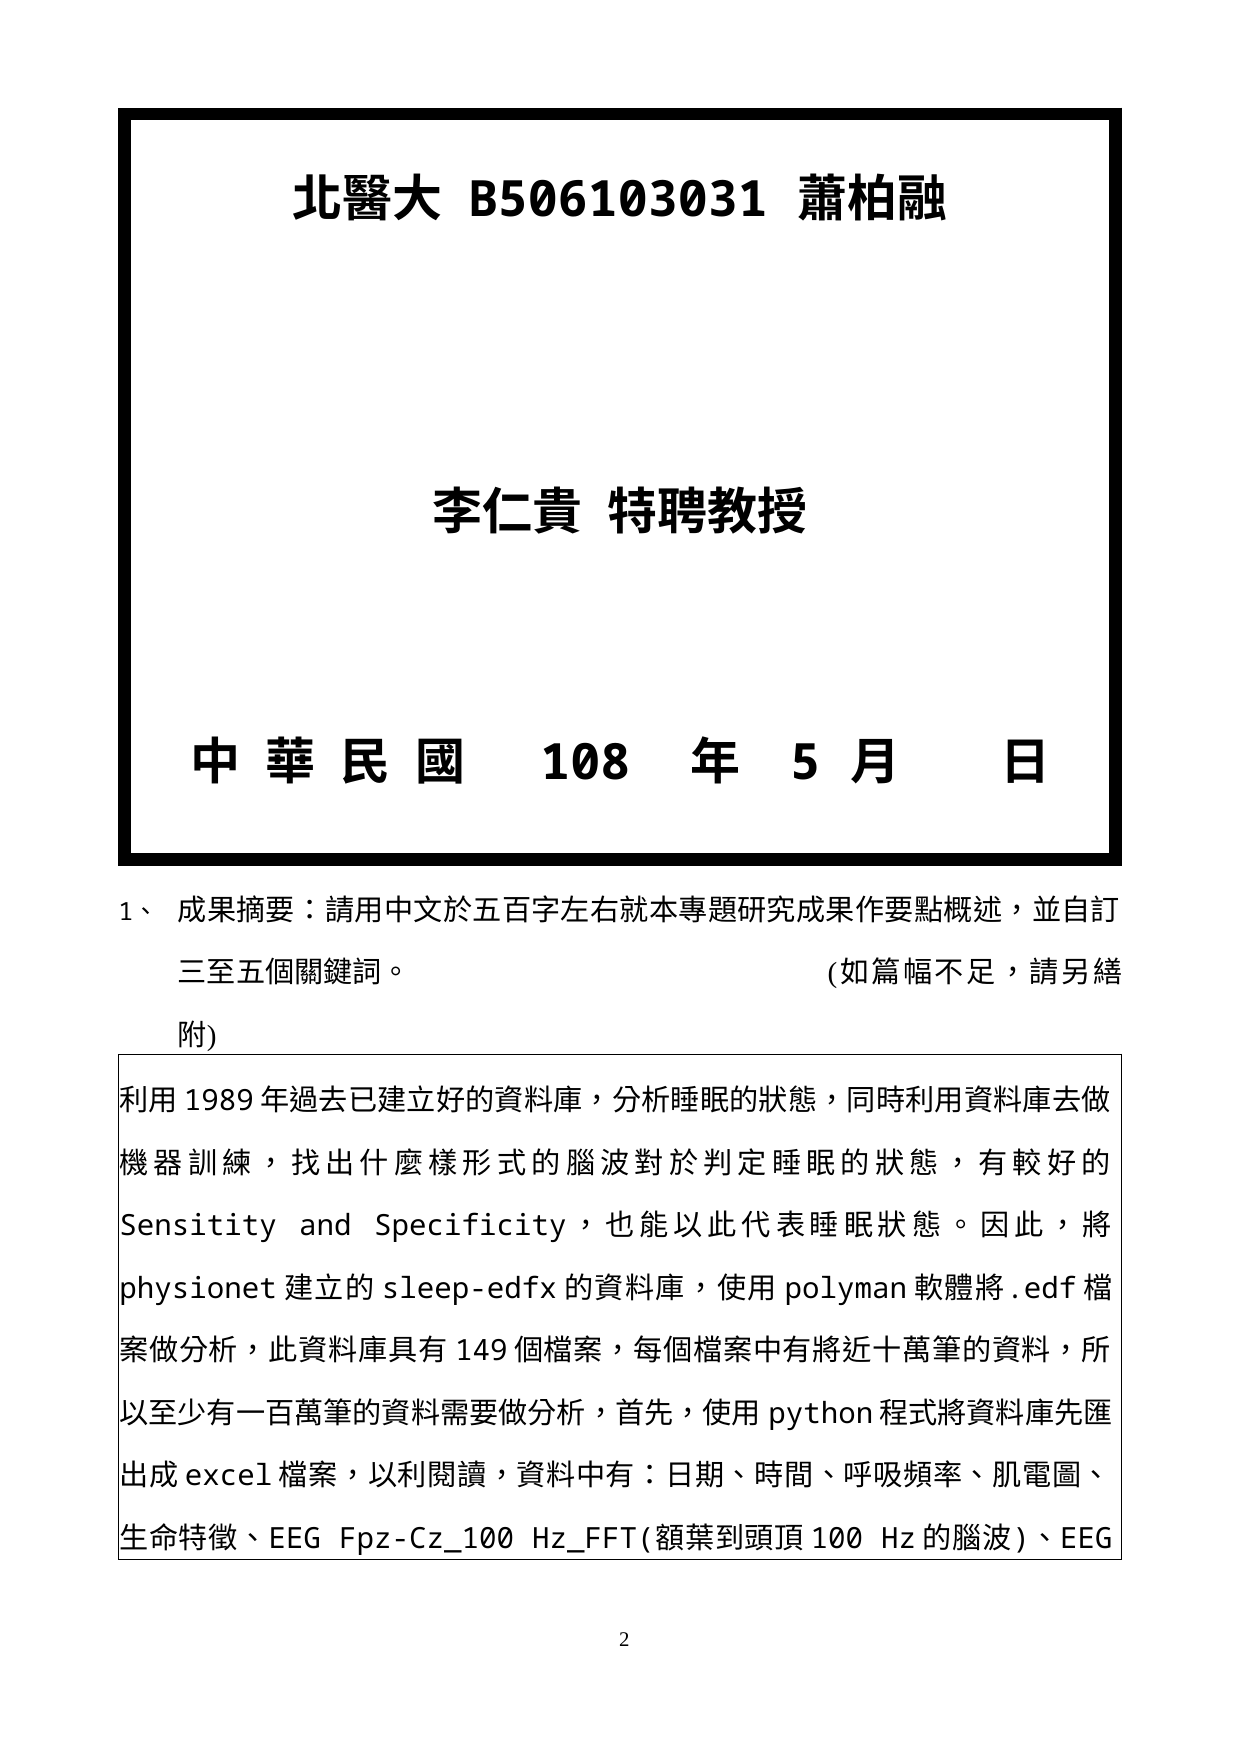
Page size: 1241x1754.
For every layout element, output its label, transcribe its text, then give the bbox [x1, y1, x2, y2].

list 成果摘要：請用中文於五百字左右就本專題研究成果作要點概述，並自訂三至五個關鍵詞。 (如篇幅不足，請另繕附) [118, 866, 1122, 1053]
text 李仁貴 特聘教授 [131, 420, 1109, 560]
text 中 華 民 國 108 年 5 月 日 [131, 670, 1109, 853]
text 利用1989年過去已建立好的資料庫，分析睡眠的狀態，同時利用資料庫去做機器訓練，找出什麼樣形式的腦波對於判定睡眠的狀態，有較好的Sensitity and Specificity，也能以此代表睡眠狀態。因此，將physionet建立的sleep-edfx的資料庫，使用polyman軟體將.edf檔案做分析，此資料庫具有149個檔案，每個檔案中有將近十萬筆的資料，所以至少有一百萬筆的資料需要做分析，首先，使用python程式將資料庫先匯出成excel檔案，以利閱讀，資料中有：日期、時間、呼吸頻率、肌電圖、生命特徵、EEG Fpz-Cz_100 Hz_FFT(額葉到頭頂100 Hz的腦波)、EEG Pz-Oz_100 Hz_FFT(頂葉到枕葉100 Hz的腦波)、EOG horizontal_100 Hz_FFT(100 Hz的水平眼電圖)，這些腦波和眼電圖中含有：Delta波、Theta波、Alpha波、Beta low波、Beta mid波、Beta high波、Gamma波，並利用這些資料判斷出當時的睡眠狀況。這邊要注意的是100 Hz的數據實在是太大了，所以要先使用Fast Fourier Transform轉換成1 Hz，取128個點進行分析。為了找出何種數值對於睡眠具有代表性，因此，每次刪除一個代表睡眠的波，去分析這種波的刪除對於整體的睡眠狀態是否有誤差；同時，將10%的資料作為機器學習的部分，並對照於其他90%的資料做比對，測試其Sensitivity, Specificity和Accuracy。經過一連竄的訓練，發現刪除任一筆資料對於睡眠的準確值，仍然呈現一個蠻高的準確率，代表其餘的資料仍可以支撐真實的睡眠狀態，所以我們思考後認為，應該改用加的方式，把一筆一筆影響腦波的參數放入，最後才能找出對於睡眠狀態最有效率的參數。 [119, 1055, 1121, 1559]
text 北醫大 B506103031 蕭柏融 [131, 120, 1109, 247]
